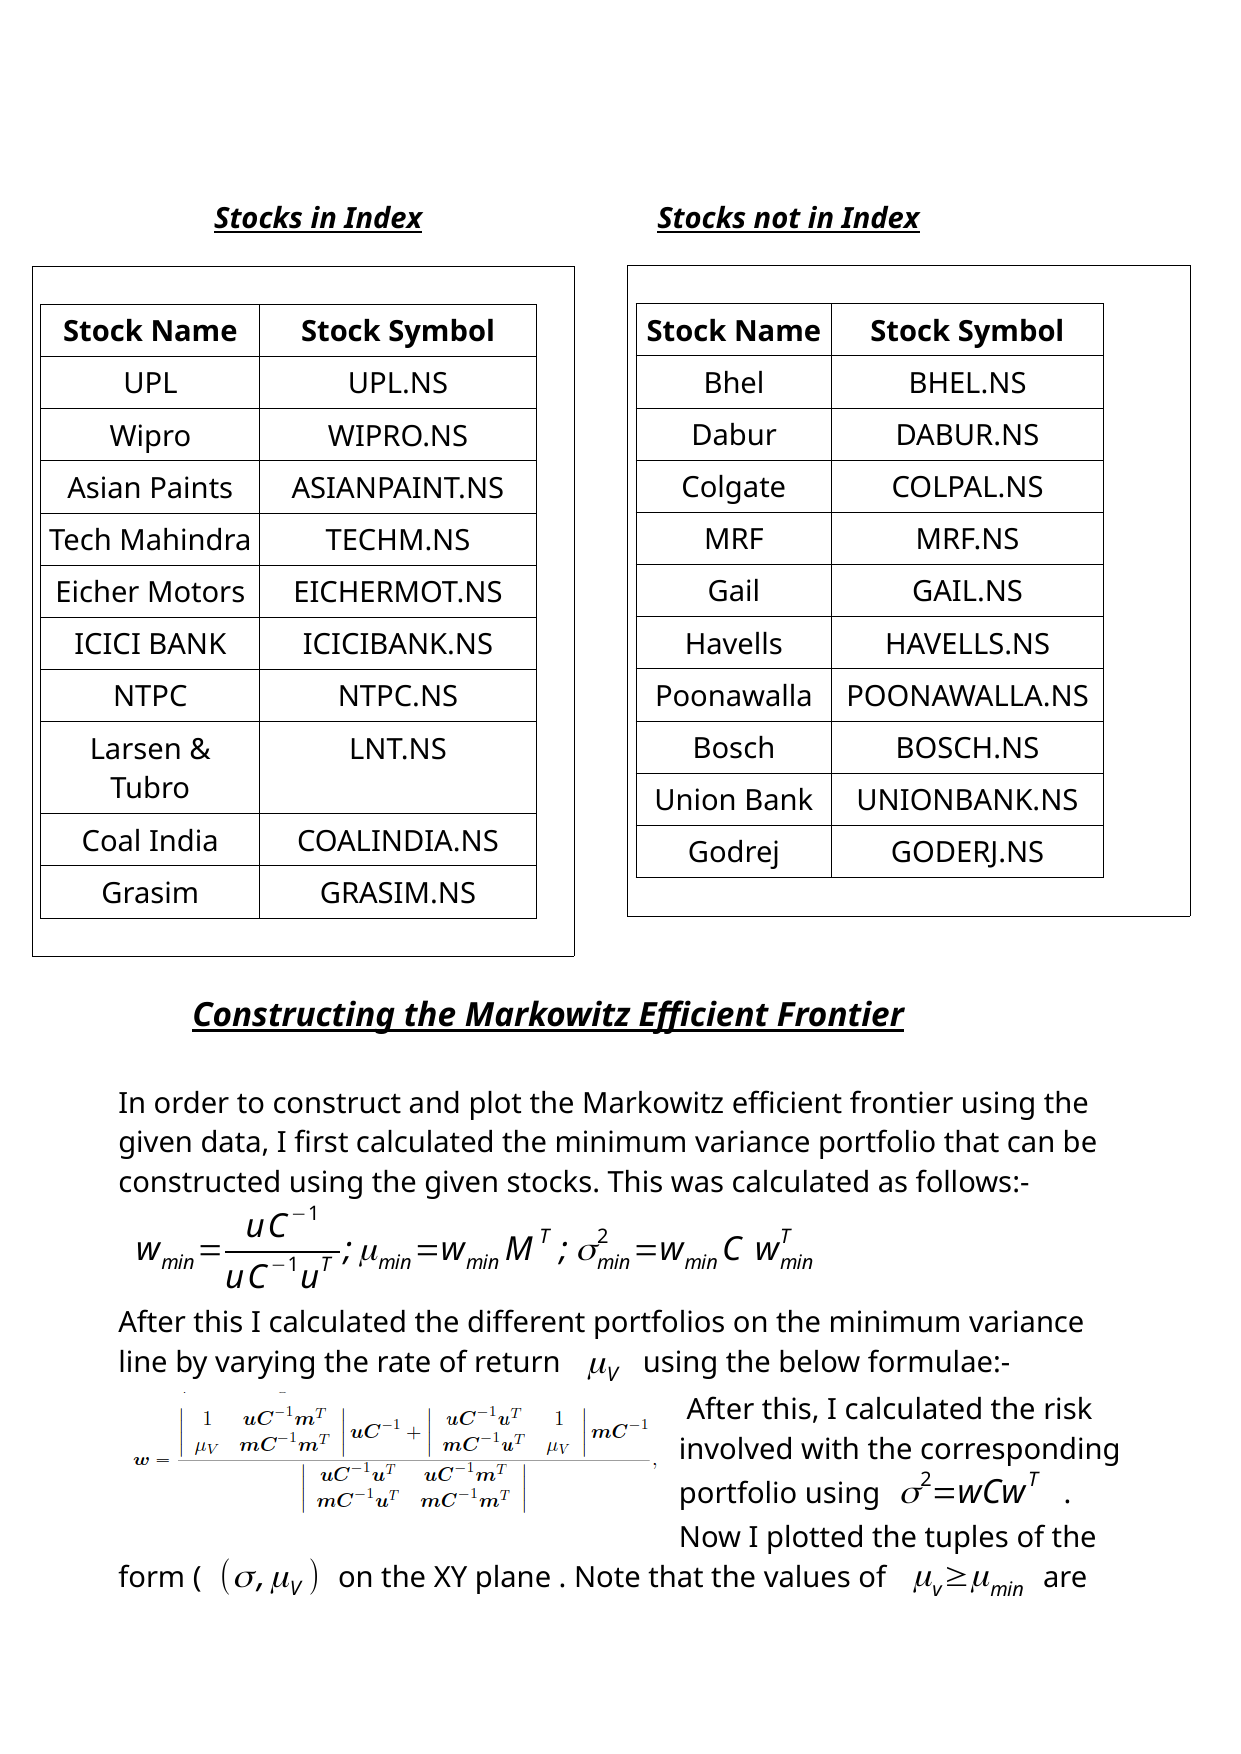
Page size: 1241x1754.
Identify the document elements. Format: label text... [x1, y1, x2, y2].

table_cell Gail [637, 565, 831, 616]
table_cell NTPC.NS [260, 670, 536, 721]
picture [105, 1392, 679, 1530]
table_cell Godrej [637, 826, 831, 877]
table_header Stock Name [637, 304, 831, 355]
table_cell Coal India [41, 814, 259, 865]
text Stocks in Index Stocks not in Index [628, 266, 1190, 916]
table_cell MRF.NS [832, 513, 1103, 564]
table_cell GRASIM.NS [260, 866, 536, 917]
table_cell UPL [41, 357, 259, 408]
table_cell COALINDIA.NS [260, 814, 536, 865]
table_cell BOSCH.NS [832, 722, 1103, 773]
table_cell Union Bank [637, 774, 831, 825]
table_cell Bosch [637, 722, 831, 773]
table_cell Dabur [637, 409, 831, 459]
table_cell HAVELLS.NS [832, 617, 1103, 668]
text After this I calculated the different portfolios on the minimum variance line by varying the rate of return using the below formulae:- [118, 1302, 1122, 1388]
table_cell Wipro [41, 409, 259, 460]
text After this, I calculated the risk involved with the corresponding portfolio using. Now I plotted the tuples of the form (on the XY plane . Note that the values of are plotted with different color in order to differentiate the Markowitz Effiicient Frontier from the other part of the curve . Plot for bsedata1 [118, 1388, 1122, 1603]
table_cell POONAWALLA.NS [832, 669, 1103, 721]
table_cell ASIANPAINT.NS [260, 461, 536, 512]
table_cell BHEL.NS [832, 356, 1103, 407]
table_cell UPL.NS [260, 357, 536, 408]
table_cell UNIONBANK.NS [832, 774, 1103, 825]
table_cell Asian Paints [41, 461, 259, 512]
table_cell EICHERMOT.NS [260, 566, 536, 617]
table_cell MRF [637, 513, 831, 564]
table_cell Tech Mahindra [41, 514, 259, 564]
table_cell Colgate [637, 461, 831, 512]
table_cell DABUR.NS [832, 409, 1103, 459]
table_cell Grasim [41, 866, 259, 917]
table_cell GAIL.NS [832, 565, 1103, 616]
table_cell ICICI BANK [41, 618, 259, 669]
table_cell GODERJ.NS [832, 826, 1103, 877]
table_cell WIPRO.NS [260, 409, 536, 460]
table_cell NTPC [41, 670, 259, 721]
text In order to construct and plot the Markowitz efficient frontier using the given data, I first calculated the minimum variance portfolio that can be constructed using the given stocks. This was calculated as follows:- [118, 1082, 1122, 1201]
table_cell TECHM.NS [260, 514, 536, 564]
table_cell Eicher Motors [41, 566, 259, 617]
text Constructing the Markowitz Efficient Frontier [118, 991, 1122, 1037]
table_cell ICICIBANK.NS [260, 618, 536, 669]
table_cell LNT.NS [260, 722, 536, 813]
table_cell Poonawalla [637, 669, 831, 721]
table_cell Larsen & Tubro [41, 722, 259, 813]
text Stocks in Index Stocks not in Index [118, 197, 1122, 991]
table_cell Havells [637, 617, 831, 668]
text Stocks in Index Stocks not in Index [33, 267, 574, 956]
table_header Stock Symbol [260, 305, 536, 356]
table_cell Bhel [637, 356, 831, 407]
table_header Stock Symbol [832, 304, 1103, 355]
table_cell COLPAL.NS [832, 461, 1103, 512]
table_header Stock Name [41, 305, 259, 356]
